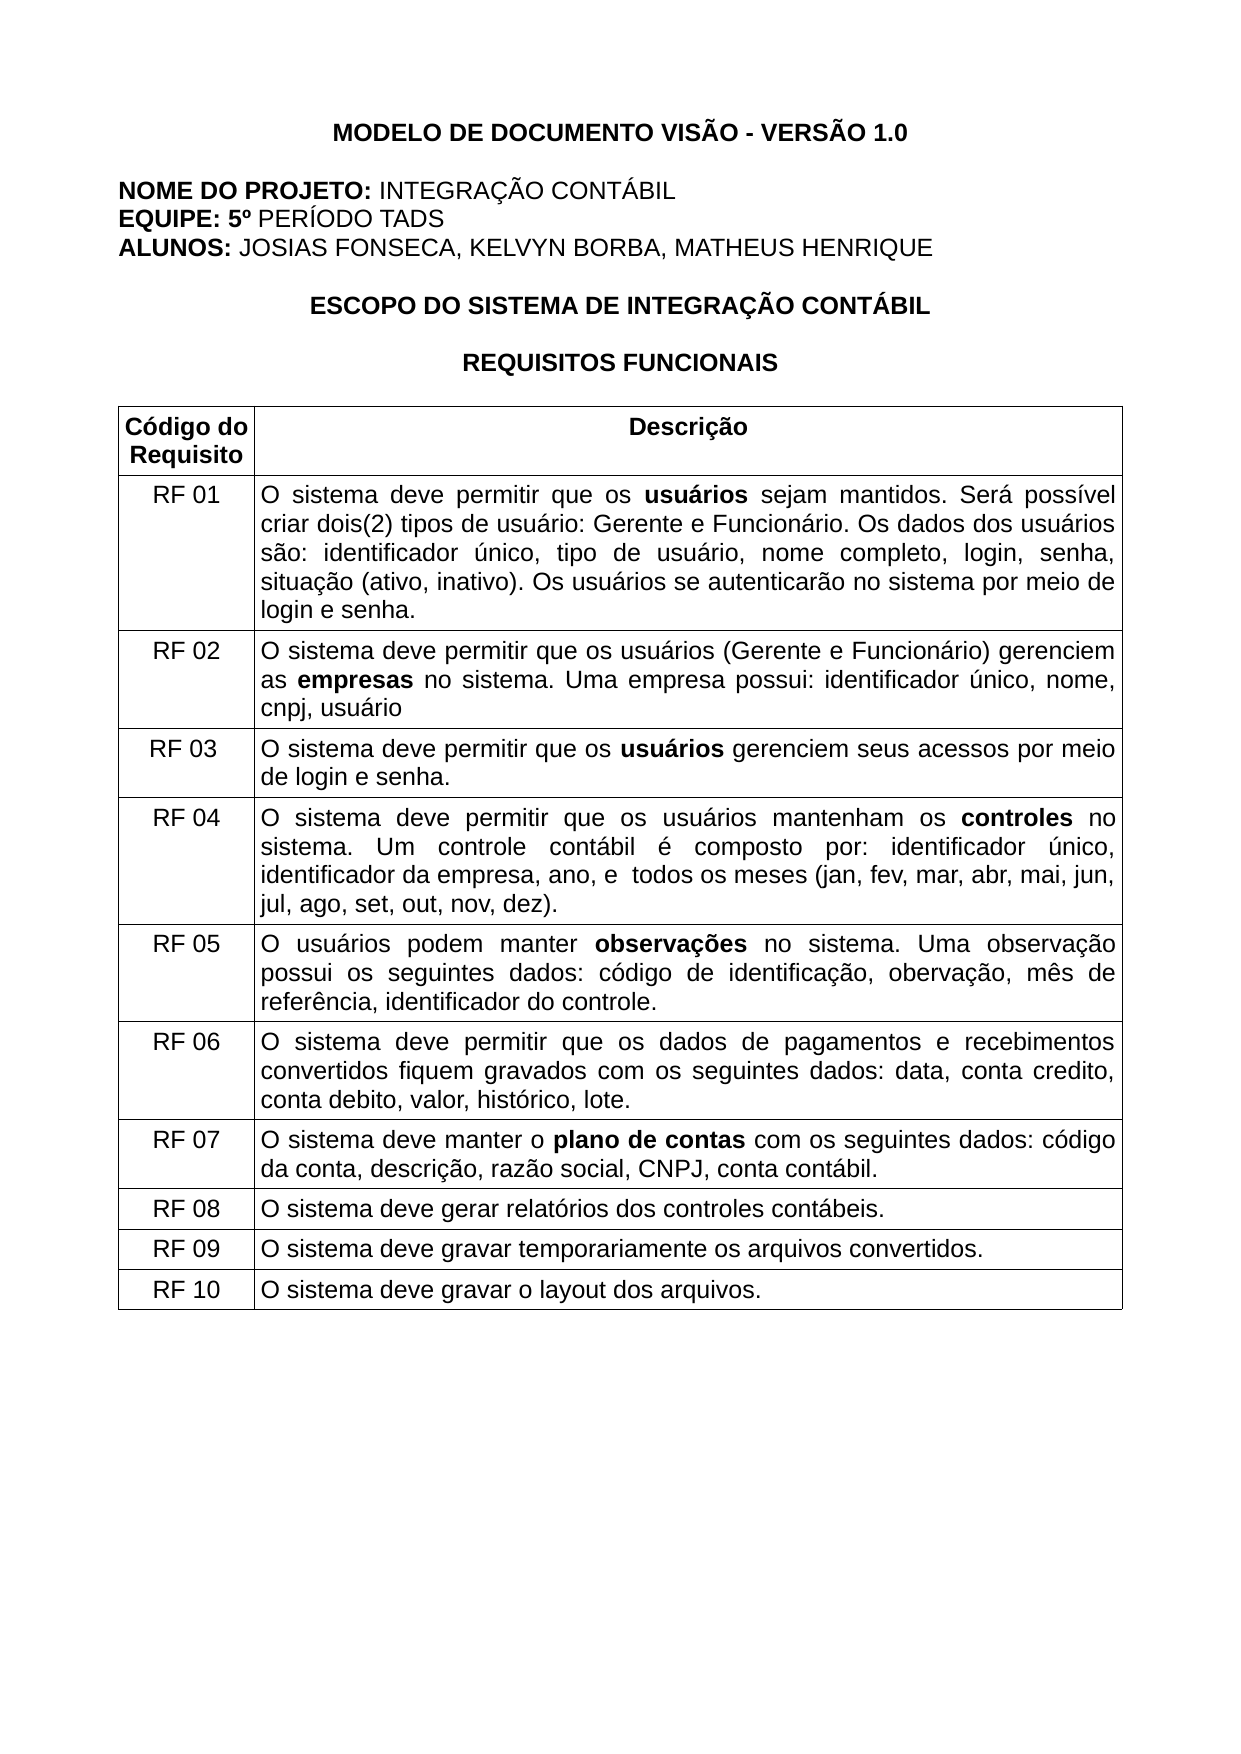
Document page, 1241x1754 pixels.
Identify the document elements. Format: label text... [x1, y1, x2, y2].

table_cell O sistema deve manter o plano de contas com os seguintes dados: código da conta, descrição, razão social, CNPJ, conta contábil. [255, 1120, 1122, 1188]
table_cell O sistema deve permitir que os usuários sejam mantidos. Será possível criar dois(2) tipos de usuário: Gerente e Funcionário. Os dados dos usuários são: identificador único, tipo de usuário, nome completo, login, senha, situação (ativo, inativo). Os usuários se autenticarão no sistema por meio de login e senha. [255, 476, 1122, 630]
table_cell RF 08 [119, 1189, 254, 1228]
table_cell RF 06 [119, 1022, 254, 1119]
table_cell RF 07 [119, 1120, 254, 1188]
table_cell O usuários podem manter observações no sistema. Uma observação possui os seguintes dados: código de identificação, obervação, mês de referência, identificador do controle. [255, 925, 1122, 1021]
table_cell O sistema deve gravar o layout dos arquivos. [255, 1270, 1122, 1309]
table_cell RF 03 [119, 729, 254, 797]
table_cell RF 05 [119, 925, 254, 1021]
table_cell RF 01 [119, 476, 254, 630]
text MODELO DE DOCUMENTO VISÃO - VERSÃO 1.0 [118, 118, 1122, 147]
text Nome do projeto: Integração contábil [118, 176, 1122, 204]
text ESCOPO DO SISTEMA de integração contábil [118, 291, 1122, 319]
table_cell O sistema deve permitir que os dados de pagamentos e recebimentos convertidos fiquem gravados com os seguintes dados: data, conta credito, conta debito, valor, histórico, lote. [255, 1022, 1122, 1119]
text Requisitos Funcionais [118, 348, 1122, 377]
table_cell O sistema deve gerar relatórios dos controles contábeis. [255, 1189, 1122, 1228]
table_cell O sistema deve permitir que os usuários gerenciem seus acessos por meio de login e senha. [255, 729, 1122, 797]
table_cell O sistema deve permitir que os usuários mantenham os controles no sistema. Um controle contábil é composto por: identificador único, identificador da empresa, ano, e todos os meses (jan, fev, mar, abr, mai, jun, jul, ago, set, out, nov, dez). [255, 798, 1122, 923]
table_cell RF 04 [119, 798, 254, 923]
table_header Código do Requisito [119, 407, 254, 475]
text Equipe: 5º período TADS [118, 204, 1122, 233]
table_cell RF 09 [119, 1230, 254, 1269]
text Alunos: Josias fonseca, kelvyn borba, matheus henrique [118, 233, 1122, 262]
table_cell O sistema deve permitir que os usuários (Gerente e Funcionário) gerenciem as empresas no sistema. Uma empresa possui: identificador único, nome, cnpj, usuário [255, 631, 1122, 728]
table_header Descrição [255, 407, 1122, 475]
table_cell RF 10 [119, 1270, 254, 1309]
table_cell RF 02 [119, 631, 254, 728]
table_cell O sistema deve gravar temporariamente os arquivos convertidos. [255, 1230, 1122, 1269]
